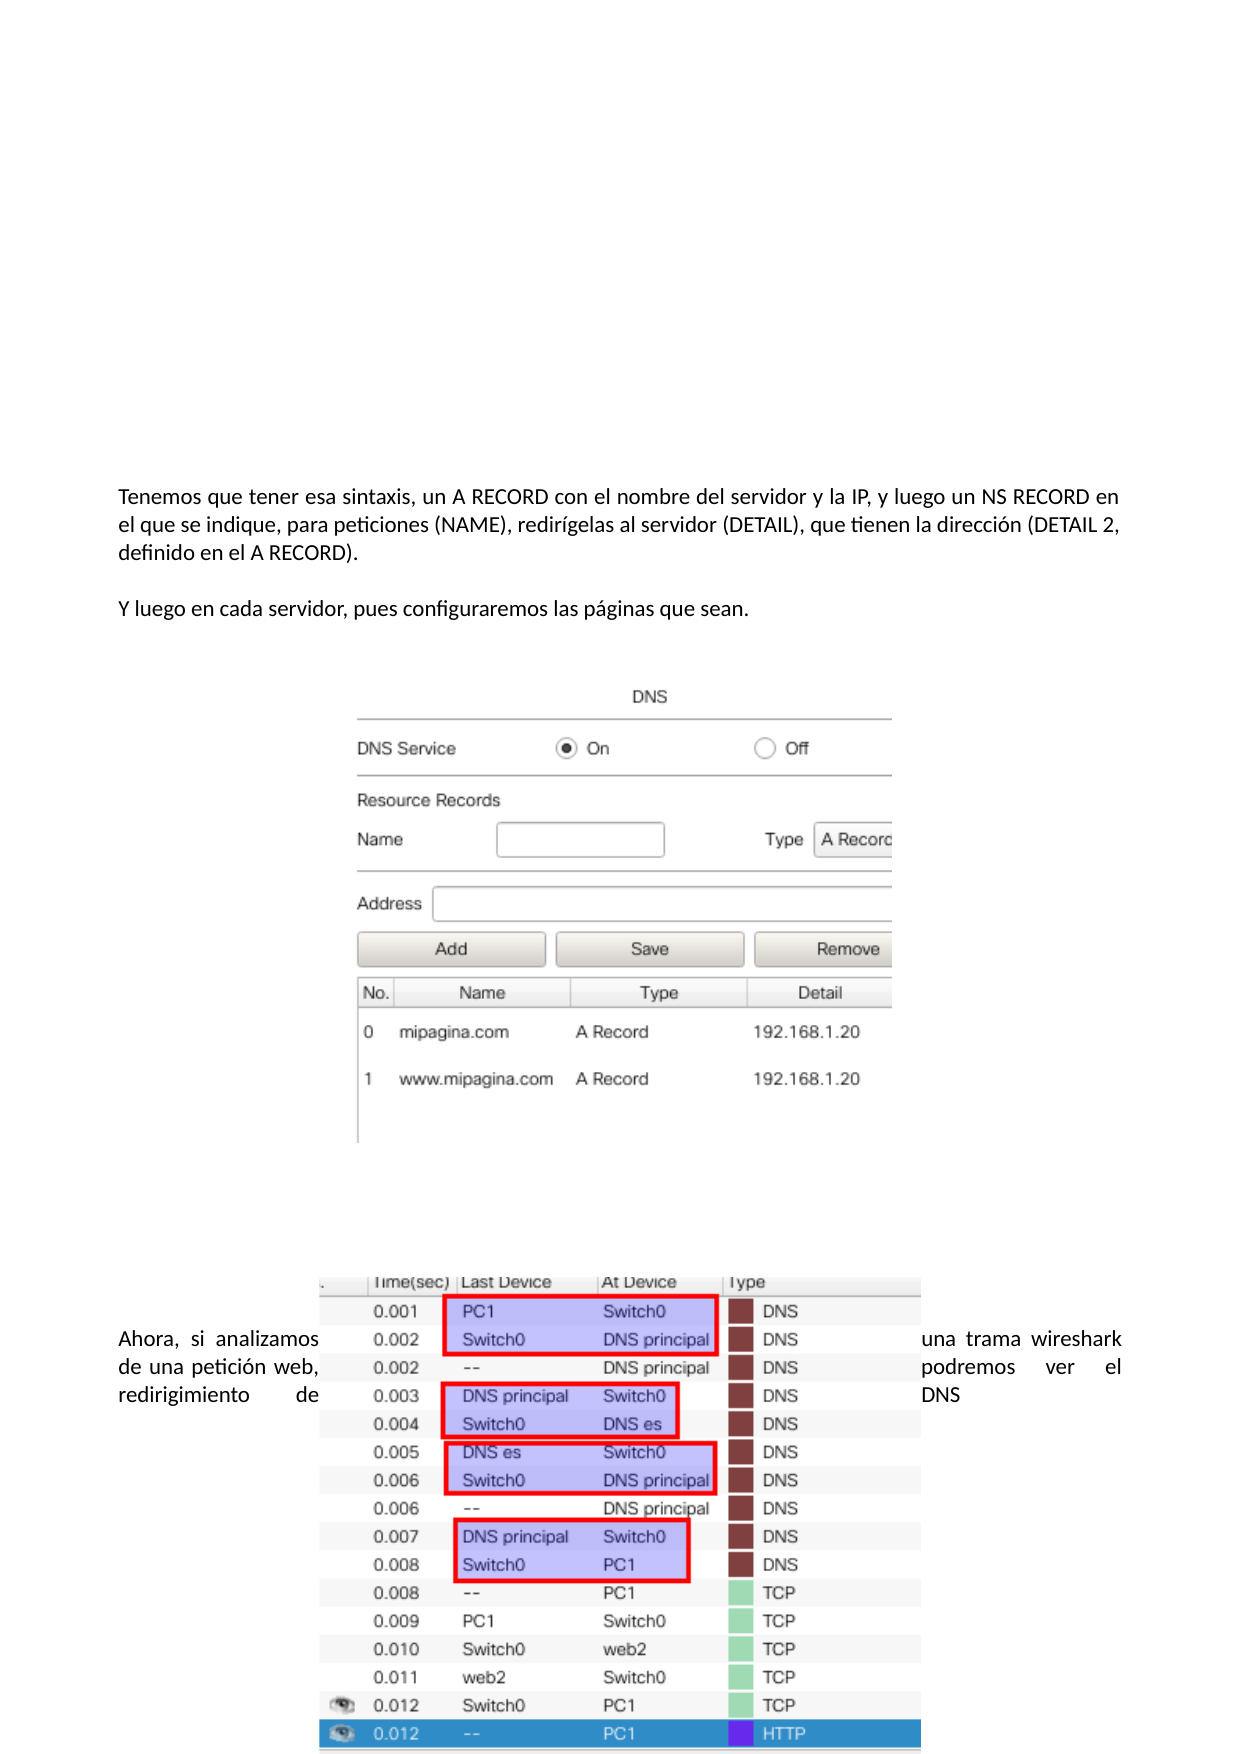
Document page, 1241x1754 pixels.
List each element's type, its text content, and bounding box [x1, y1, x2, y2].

text Y luego en cada servidor, pues configuraremos las páginas que sean. [118, 594, 1122, 622]
text Ahora, si analizamos una trama wireshark de una petición web, podremos ver el redirigimiento de DNS [921, 1324, 1122, 1408]
text Ahora, si analizamos una trama wireshark de una petición web, podremos ver el redirigimiento de DNS [118, 1324, 319, 1408]
text Tenemos que tener esa sintaxis, un A RECORD con el nombre del servidor y la IP, y luego un NS RECORD en el que se indique, para peticiones (NAME), redirígelas al servidor (DETAIL), que tienen la dirección (DETAIL 2, definido en el A RECORD). [118, 482, 1122, 566]
